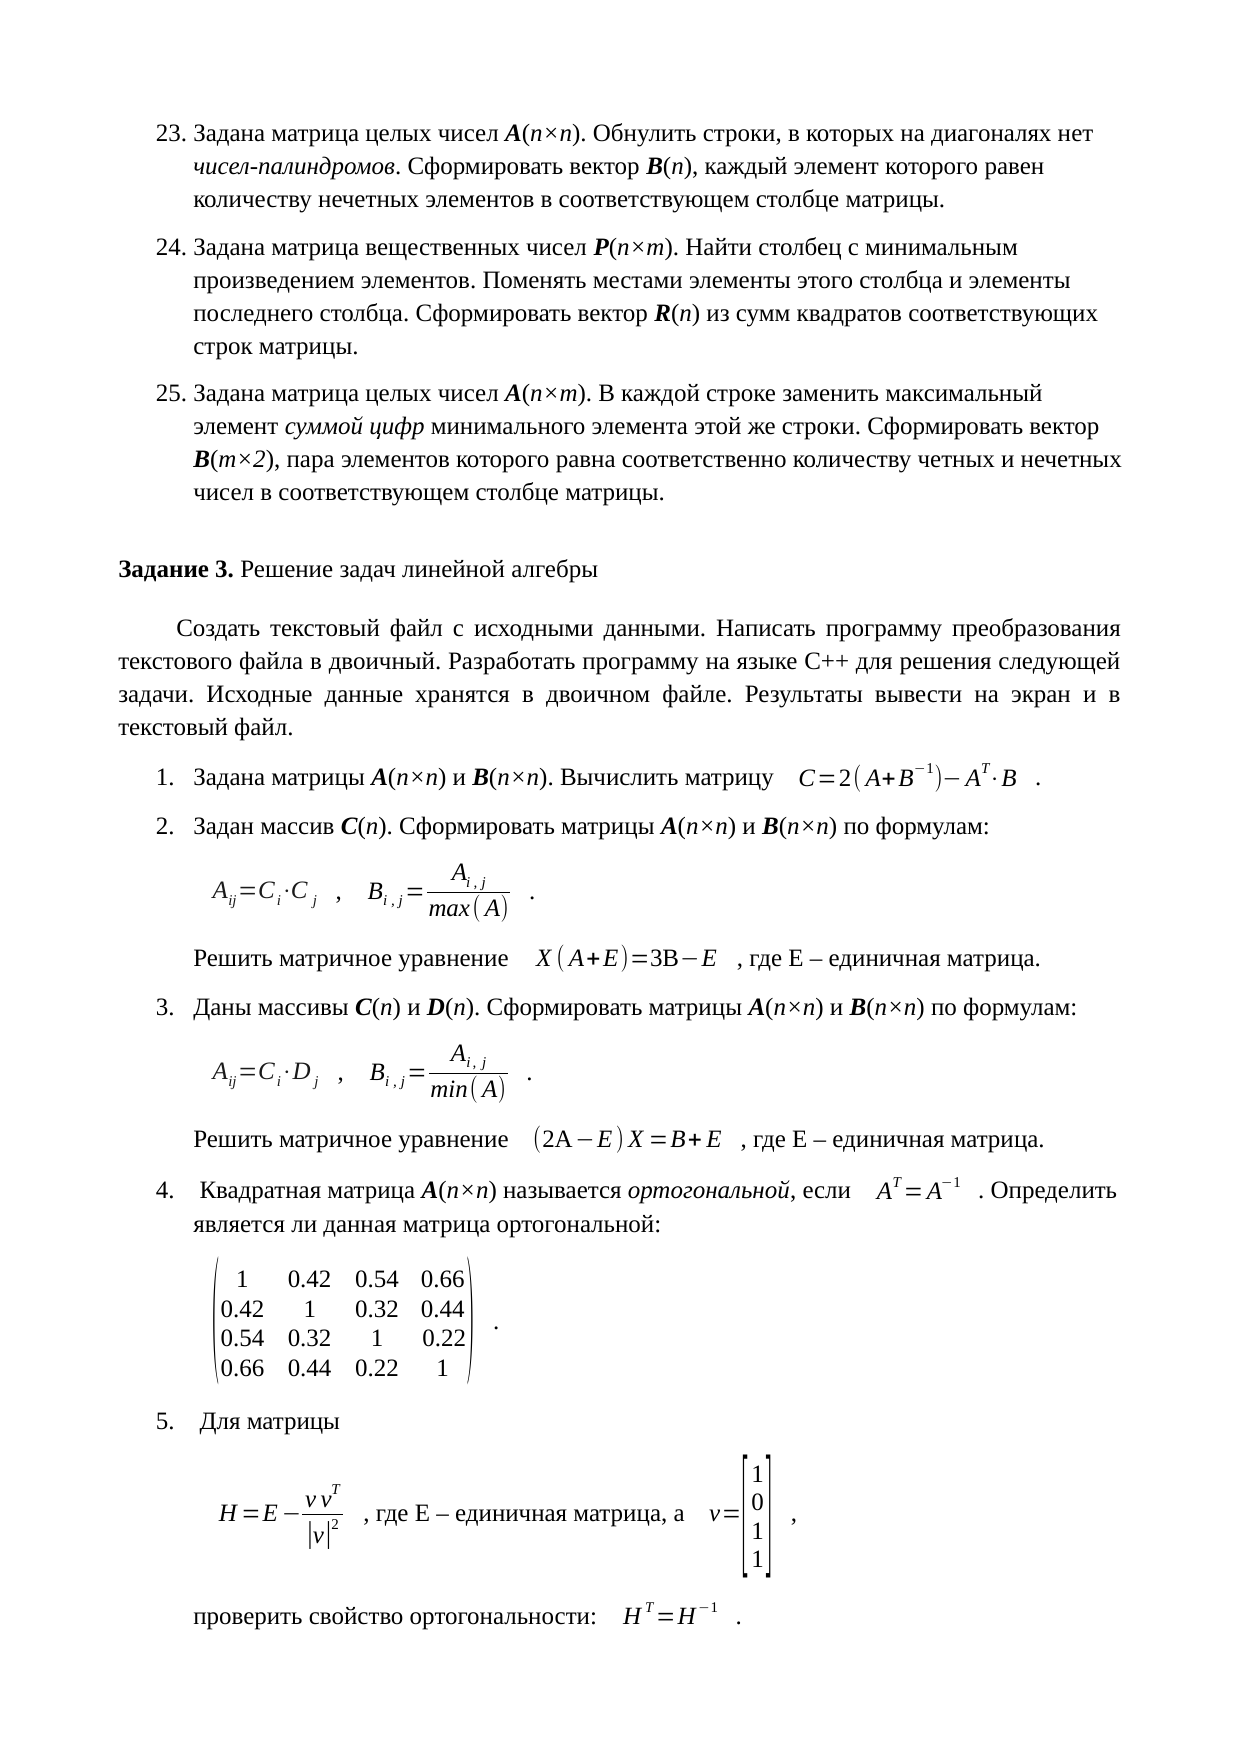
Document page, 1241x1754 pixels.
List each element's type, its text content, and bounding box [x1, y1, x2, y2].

list , . [156, 1040, 1122, 1105]
list Даны массивы C(n) и D(n). Сформировать матрицы A(n×n) и B(n×n) по формулам: [156, 992, 1122, 1021]
list , . [156, 859, 1122, 924]
list Задана матрицы A(n×n) и B(n×n). Вычислить матрицу . [156, 759, 1122, 792]
list Квадратная матрица A(n×n) называется ортогональной, если . Определить является ли данная матрица ортогональной: [156, 1173, 1122, 1237]
list проверить свойство ортогональности: . [156, 1598, 1122, 1629]
list Решить матричное уравнение , где Е – единичная матрица. [156, 1124, 1122, 1154]
list Решить матричное уравнение , где Е – единичная матрица. [156, 943, 1122, 973]
list Задана матрица целых чисел A(n×n). Обнулить строки, в которых на диагоналях нет чисел-палиндромов. Сформировать вектор В(n), каждый элемент которого равен количеству нечетных элементов в соответствующем столбце матрицы. [156, 118, 1122, 213]
list . [156, 1256, 1122, 1387]
list Задан массив C(n). Сформировать матрицы A(n×n) и B(n×n) по формулам: [156, 811, 1122, 840]
subtitle Задание 3. Решение задач линейной алгебры [118, 554, 1122, 583]
list , где Е – единичная матрица, а , [156, 1454, 1122, 1579]
list Задана матрица целых чисел A(n×m). В каждой строке заменить максимальный элемент суммой цифр минимального элемента этой же строки. Сформировать вектор В(m×2), пара элементов которого равна соответственно количеству четных и нечетных чисел в соответствующем столбце матрицы. [156, 378, 1122, 506]
list Для матрицы [156, 1406, 1122, 1435]
list Задана матрица вещественных чисел Р(n×m). Найти столбец с минимальным произведением элементов. Поменять местами элементы этого столбца и элементы последнего столбца. Сформировать вектор R(n) из сумм квадратов соответствующих строк матрицы. [156, 232, 1122, 359]
text Создать текстовый файл с исходными данными. Написать программу преобразования текстового файла в двоичный. Разработать программу на языке С++ для решения следующей задачи. Исходные данные хранятся в двоичном файле. Результаты вывести на экран и в текстовый файл. [118, 613, 1122, 741]
